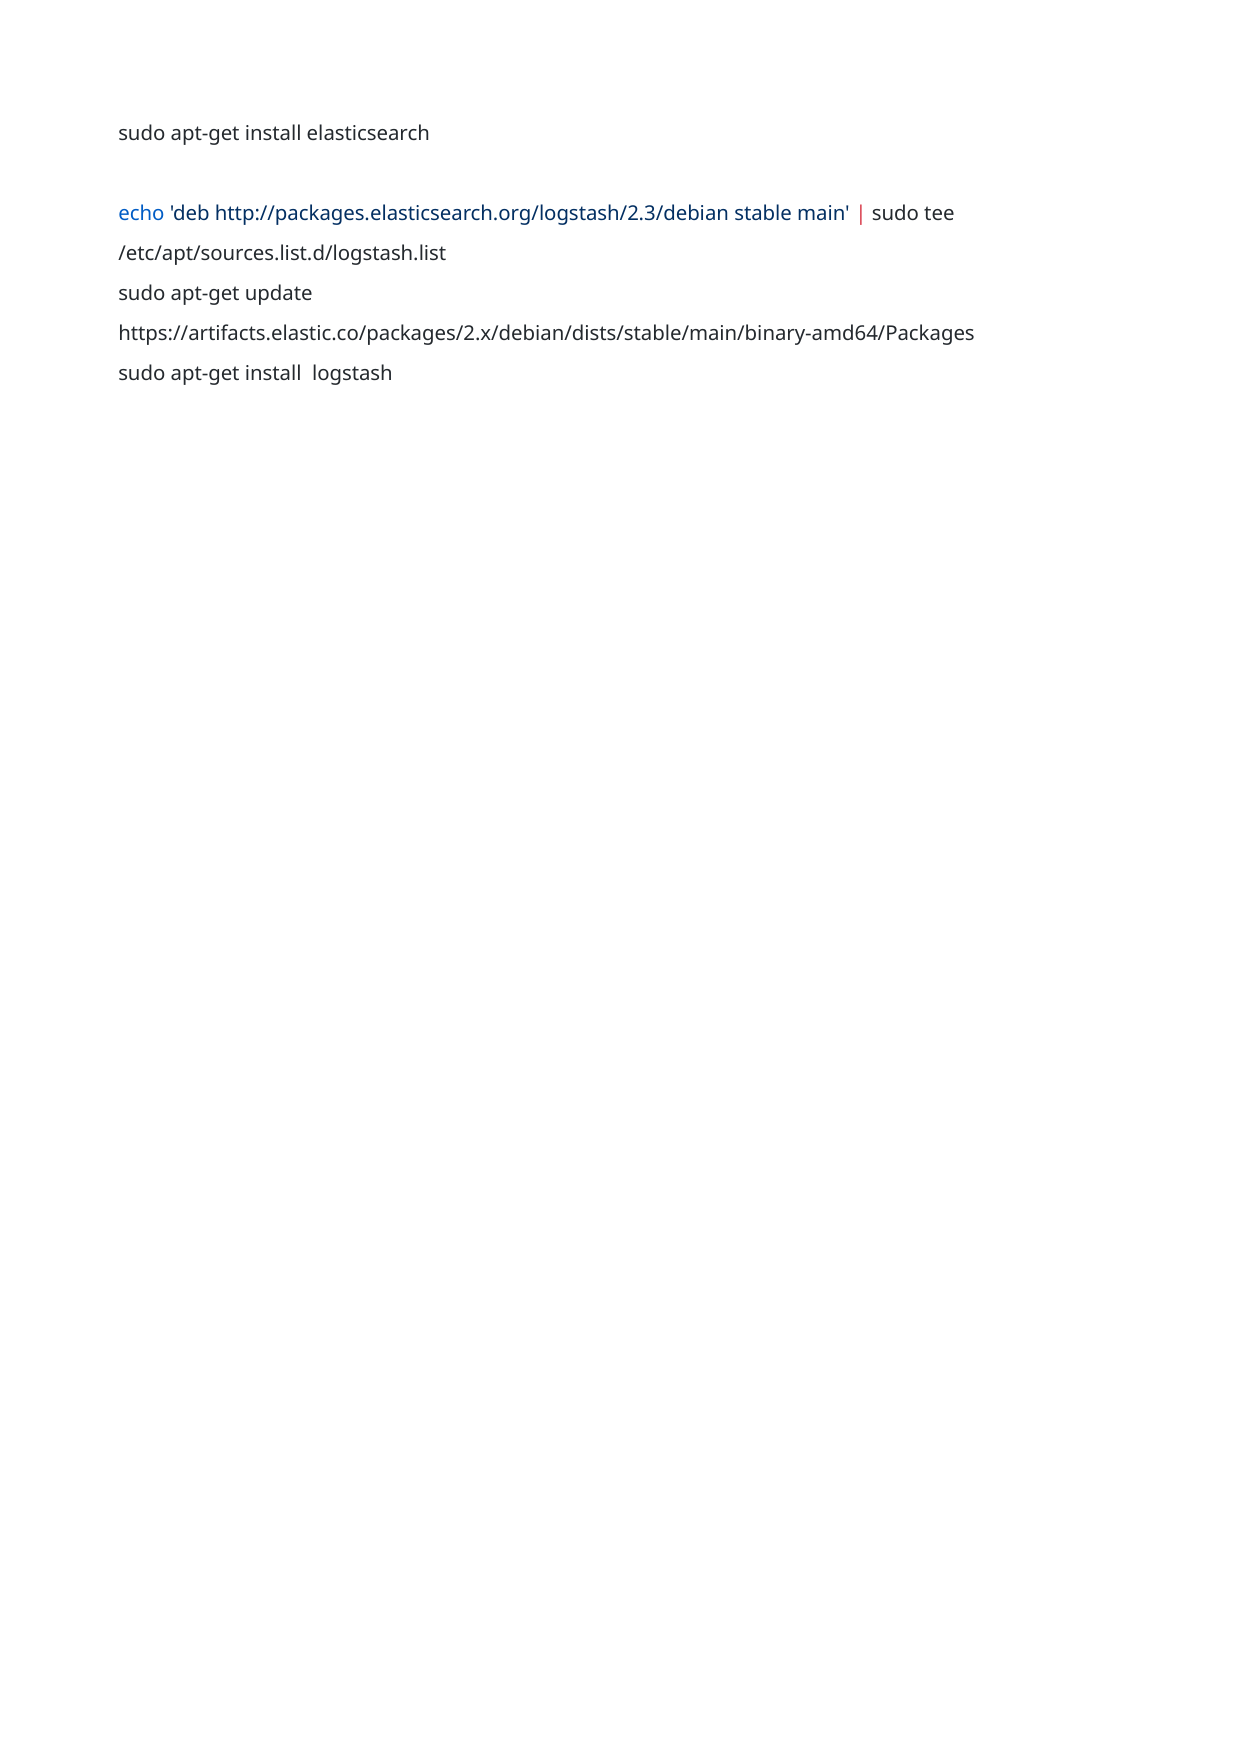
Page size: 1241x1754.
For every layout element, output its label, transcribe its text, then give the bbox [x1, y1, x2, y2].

text sudo apt-get install elasticsearch [118, 118, 1122, 146]
text https://artifacts.elastic.co/packages/2.x/debian/dists/stable/main/binary-amd64/Packages [118, 319, 1122, 346]
text echo 'deb http://packages.elasticsearch.org/logstash/2.3/debian stable main' | sudo tee /etc/apt/sources.list.d/logstash.list [118, 198, 1122, 266]
text sudo apt-get install logstash [118, 359, 1122, 386]
text sudo apt-get update [118, 278, 1122, 306]
